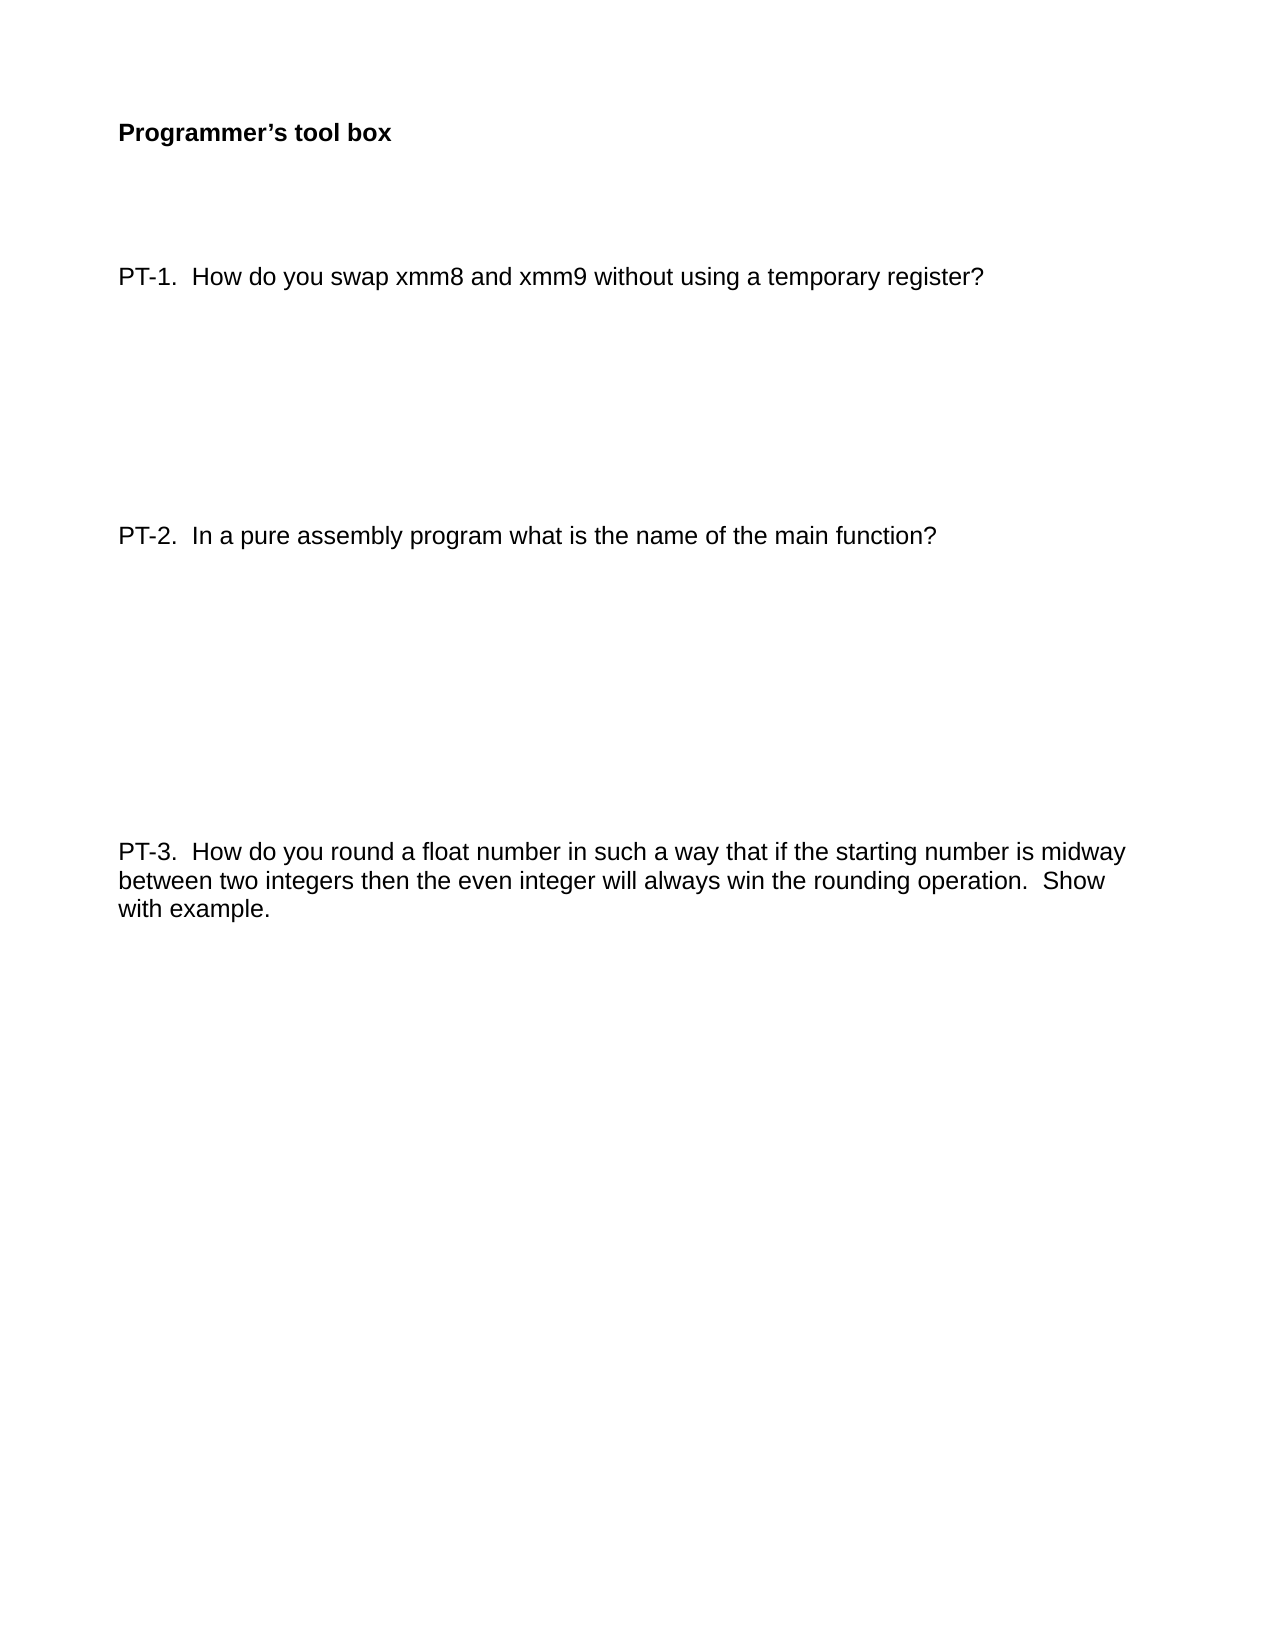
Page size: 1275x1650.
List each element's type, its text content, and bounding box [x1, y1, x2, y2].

text Programmer’s tool box [118, 118, 1157, 147]
text PT-1. How do you swap xmm8 and xmm9 without using a temporary register? [118, 262, 1157, 291]
text PT-3. How do you round a float number in such a way that if the starting number is midway between two integers then the even integer will always win the rounding operation. Show with example. [118, 837, 1157, 923]
text PT-2. In a pure assembly program what is the name of the main function? [118, 521, 1157, 549]
